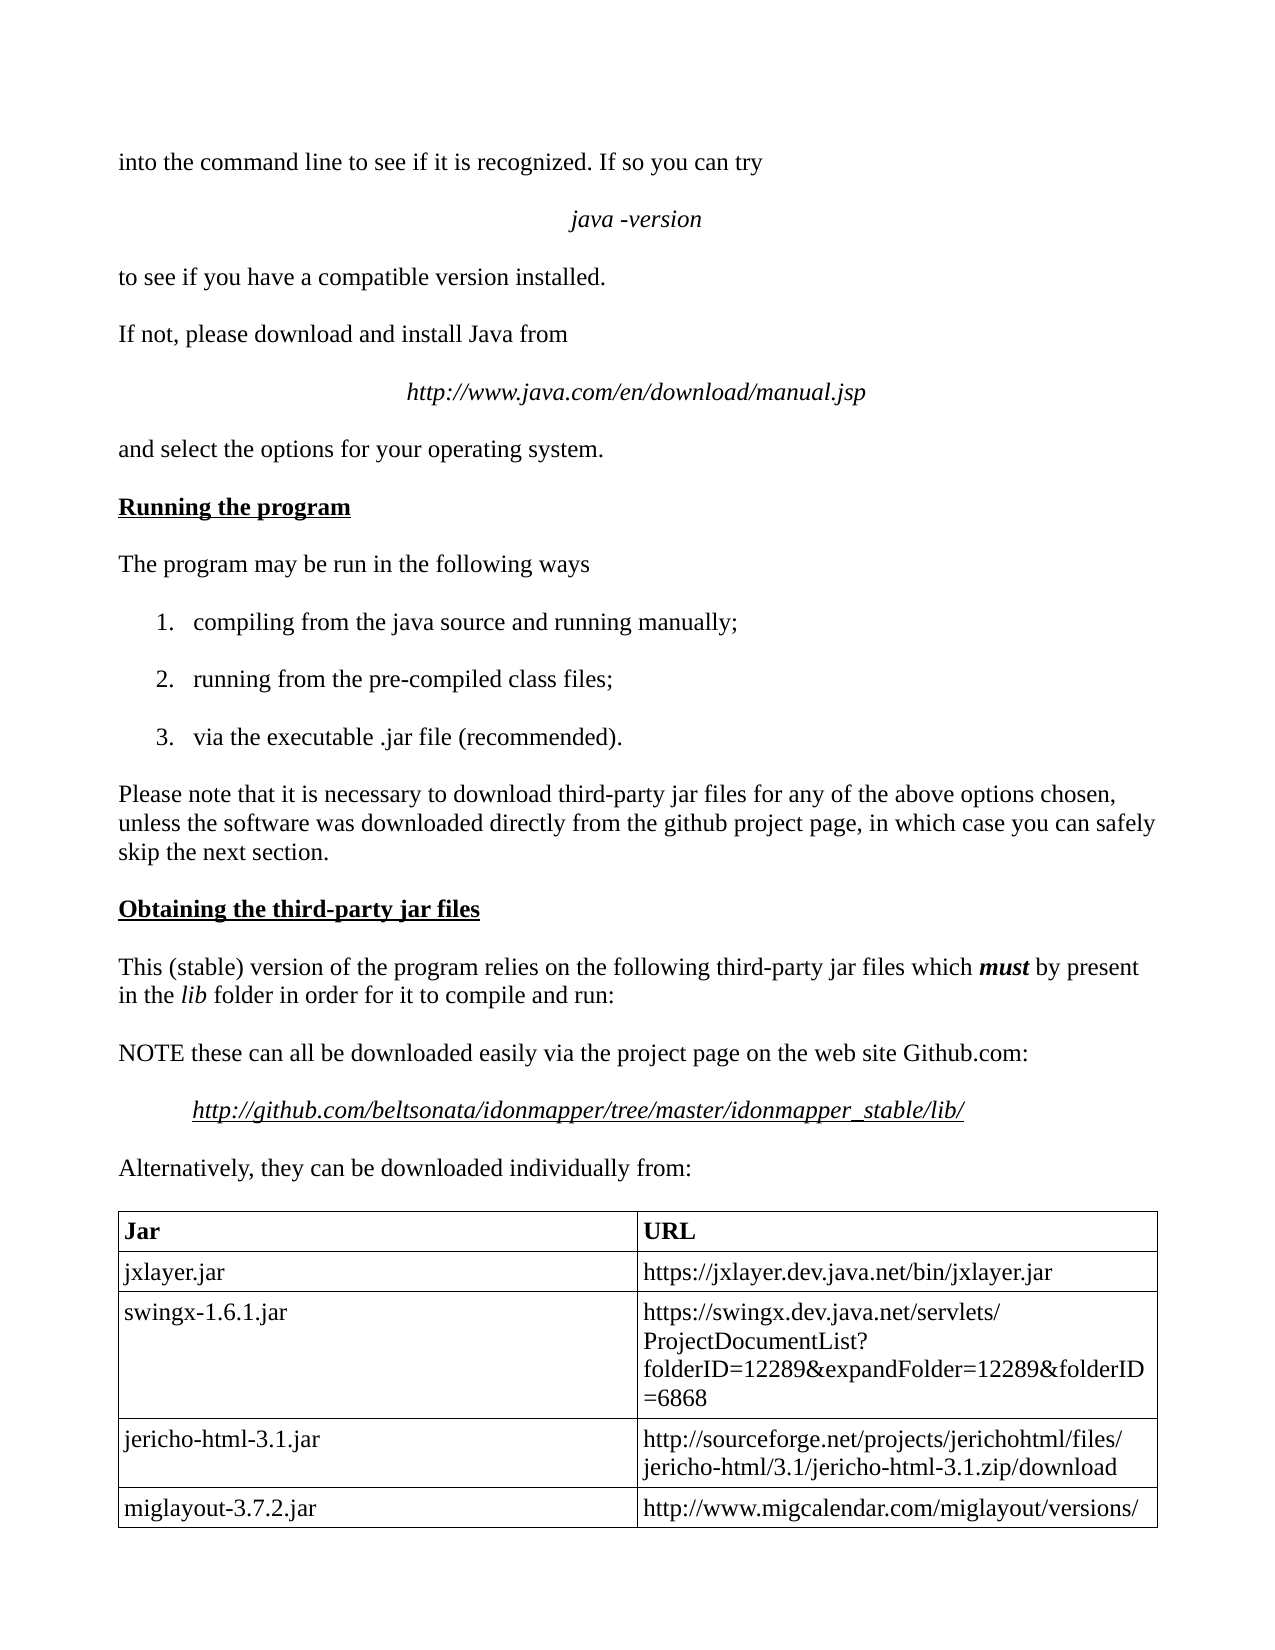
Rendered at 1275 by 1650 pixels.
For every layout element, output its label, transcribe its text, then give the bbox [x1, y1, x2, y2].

text NOTE these can all be downloaded easily via the project page on the web site Github.com: [118, 1038, 1157, 1067]
text java -version [118, 204, 1157, 233]
table_cell jxlayer.jar [119, 1252, 637, 1291]
text to see if you have a compatible version installed. [118, 262, 1157, 291]
list compiling from the java source and running manually; [156, 607, 1157, 636]
text Please note that it is necessary to download third-party jar files for any of the above options chosen, unless the software was downloaded directly from the github project page, in which case you can safely skip the next section. [118, 779, 1157, 866]
table_cell swingx-1.6.1.jar [119, 1292, 637, 1418]
table_header Jar [119, 1212, 637, 1251]
table_cell http://sourceforge.net/projects/jerichohtml/files/jericho-html/3.1/jericho-html-3.1.zip/download [638, 1419, 1157, 1487]
table_cell https://jxlayer.dev.java.net/bin/jxlayer.jar [638, 1252, 1157, 1291]
table_header URL [638, 1212, 1157, 1251]
table_cell jericho-html-3.1.jar [119, 1419, 637, 1487]
text into the command line to see if it is recognized. If so you can try [118, 147, 1157, 176]
table_cell miglayout-3.7.2.jar [119, 1488, 637, 1527]
table_cell http://www.migcalendar.com/miglayout/versions/ [638, 1488, 1157, 1527]
text http://github.com/beltsonata/idonmapper/tree/master/idonmapper_stable/lib/ [118, 1096, 1157, 1124]
table_cell https://swingx.dev.java.net/servlets/ProjectDocumentList?folderID=12289&expandFolder=12289&folderID=6868 [638, 1292, 1157, 1418]
text The program may be run in the following ways [118, 549, 1157, 578]
text Running the program [118, 492, 1157, 521]
text and select the options for your operating system. [118, 434, 1157, 463]
text Alternatively, they can be downloaded individually from: [118, 1153, 1157, 1182]
text Obtaining the third-party jar files [118, 894, 1157, 923]
list running from the pre-compiled class files; [156, 664, 1157, 693]
text If not, please download and install Java from [118, 319, 1157, 348]
text This (stable) version of the program relies on the following third-party jar files which must by present in the lib folder in order for it to compile and run: [118, 952, 1157, 1009]
list via the executable .jar file (recommended). [156, 722, 1157, 751]
text http://www.java.com/en/download/manual.jsp [118, 377, 1157, 406]
